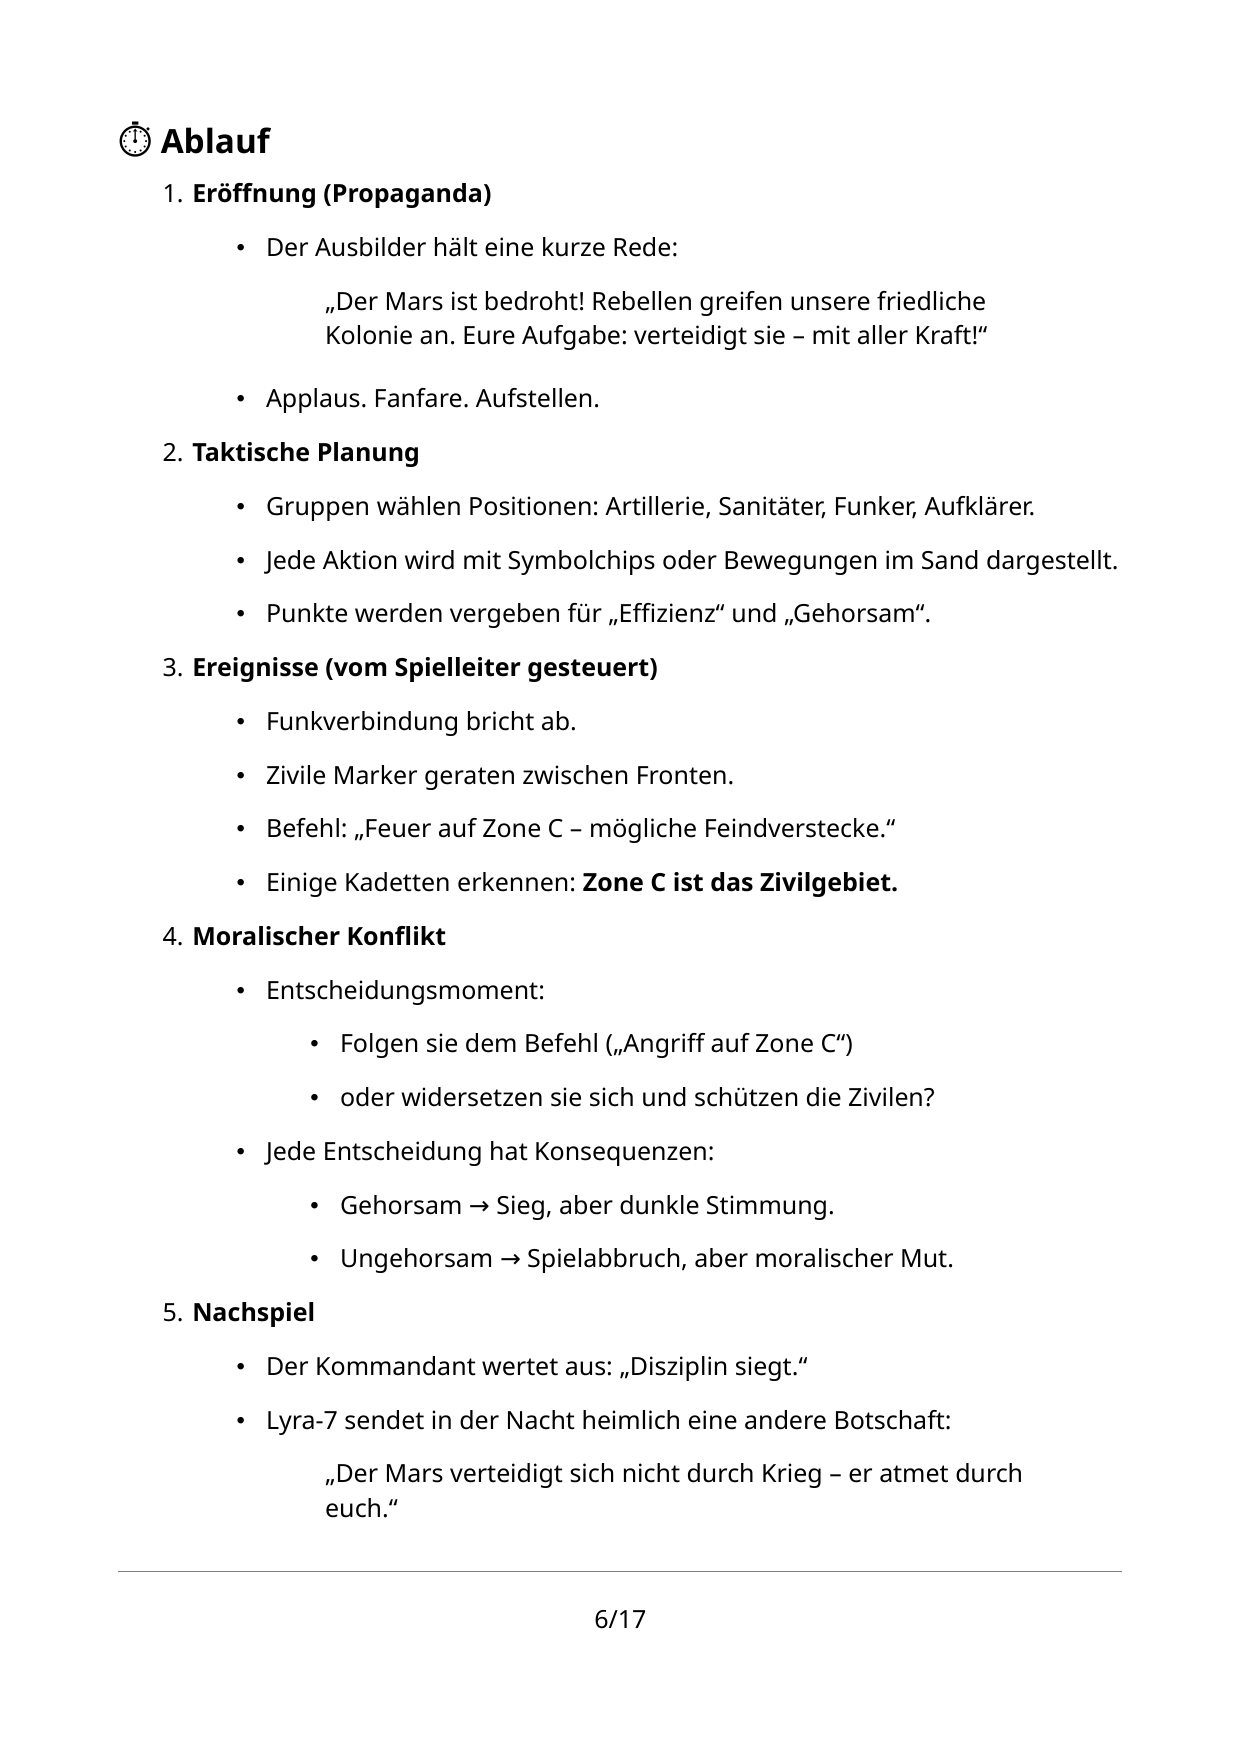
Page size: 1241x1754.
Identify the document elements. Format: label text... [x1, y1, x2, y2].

list Moralischer Konflikt [162, 919, 1122, 953]
list Entscheidungsmoment: [236, 972, 1122, 1006]
list „Der Mars verteidigt sich nicht durch Krieg – er atmet durch euch.“ [295, 1456, 1063, 1524]
list Lyra-7 sendet in der Nacht heimlich eine andere Botschaft: [236, 1402, 1122, 1436]
list Funkverbindung bricht ab. [236, 704, 1122, 738]
list Punkte werden vergeben für „Effizienz“ und „Gehorsam“. [236, 596, 1122, 630]
list Der Ausbilder hält eine kurze Rede: [236, 230, 1122, 264]
list Ungehorsam → Spielabbruch, aber moralischer Mut. [310, 1241, 1122, 1275]
list Gehorsam → Sieg, aber dunkle Stimmung. [310, 1187, 1122, 1221]
list „Der Mars ist bedroht! Rebellen greifen unsere friedliche Kolonie an. Eure Aufgabe: verteidigt sie – mit aller Kraft!“ [295, 283, 1063, 352]
list Ereignisse (vom Spielleiter gesteuert) [162, 650, 1122, 684]
list Der Kommandant wertet aus: „Disziplin siegt.“ [236, 1349, 1122, 1383]
list Nachspiel [162, 1295, 1122, 1329]
list Applaus. Fanfare. Aufstellen. [236, 381, 1122, 415]
list Taktische Planung [162, 435, 1122, 469]
list Jede Entscheidung hat Konsequenzen: [236, 1134, 1122, 1168]
list Jede Aktion wird mit Symbolchips oder Bewegungen im Sand dargestellt. [236, 542, 1122, 576]
subtitle ⏱️ Ablauf [118, 118, 1122, 163]
list Folgen sie dem Befehl („Angriff auf Zone C“) [310, 1026, 1122, 1060]
list Eröffnung (Propaganda) [162, 176, 1122, 210]
list Befehl: „Feuer auf Zone C – mögliche Feindverstecke.“ [236, 811, 1122, 845]
list oder widersetzen sie sich und schützen die Zivilen? [310, 1080, 1122, 1114]
list Gruppen wählen Positionen: Artillerie, Sanitäter, Funker, Aufklärer. [236, 489, 1122, 523]
list Einige Kadetten erkennen: Zone C ist das Zivilgebiet. [236, 865, 1122, 899]
list Zivile Marker geraten zwischen Fronten. [236, 757, 1122, 791]
